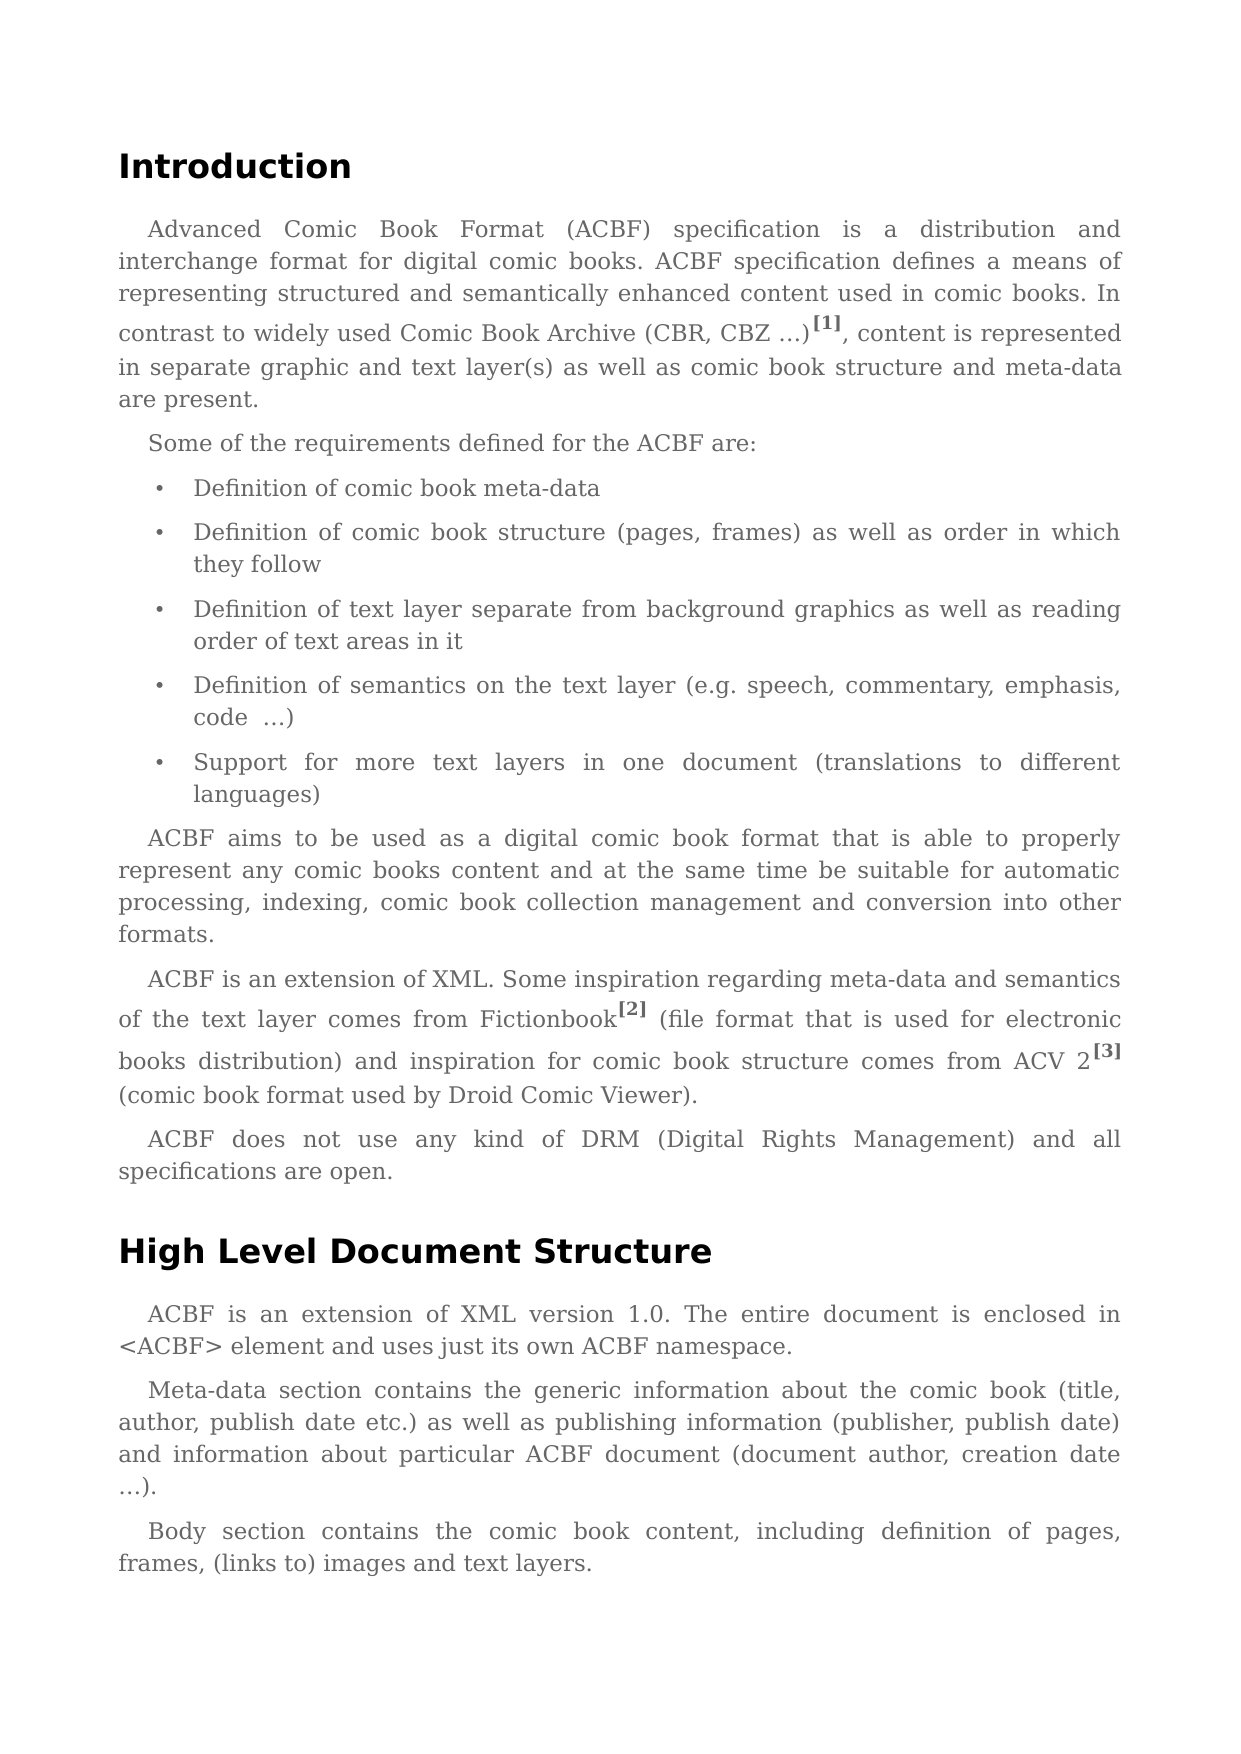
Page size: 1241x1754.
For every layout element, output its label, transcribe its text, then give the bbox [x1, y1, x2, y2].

list Definition of comic book meta-data [156, 475, 1122, 502]
subtitle High Level Document Structure [118, 1232, 1122, 1271]
text ACBF does not use any kind of DRM (Digital Rights Management) and all specifications are open. [118, 1126, 1122, 1185]
text ACBF is an extension of XML. Some inspiration regarding meta-data and semantics of the text layer comes from Fictionbook[2] (file format that is used for electronic books distribution) and inspiration for comic book structure comes from ACV 2[3] (comic book format used by Droid Comic Viewer). [118, 966, 1122, 1109]
list Definition of text layer separate from background graphics as well as reading order of text areas in it [156, 596, 1122, 655]
list Definition of comic book structure (pages, frames) as well as order in which they follow [156, 519, 1122, 578]
subtitle Introduction [118, 148, 1122, 187]
text ACBF aims to be used as a digital comic book format that is able to properly represent any comic books content and at the same time be suitable for automatic processing, indexing, comic book collection management and conversion into other formats. [118, 825, 1122, 948]
text Body section contains the comic book content, including definition of pages, frames, (links to) images and text layers. [118, 1518, 1122, 1576]
text Some of the requirements defined for the ACBF are: [118, 431, 1122, 457]
text ACBF is an extension of XML version 1.0. The entire document is enclosed in <ACBF> element and uses just its own ACBF namespace. [118, 1301, 1122, 1359]
text Advanced Comic Book Format (ACBF) specification is a distribution and interchange format for digital comic books. ACBF specification defines a means of representing structured and semantically enhanced content used in comic books. In contrast to widely used Comic Book Archive (CBR, CBZ …)[1], content is represented in separate graphic and text layer(s) as well as comic book structure and meta-data are present. [118, 216, 1122, 413]
list Definition of semantics on the text layer (e.g. speech, commentary, emphasis, code …) [156, 672, 1122, 731]
list Support for more text layers in one document (translations to different languages) [156, 749, 1122, 808]
text Meta-data section contains the generic information about the comic book (title, author, publish date etc.) as well as publishing information (publisher, publish date) and information about particular ACBF document (document author, creation date …). [118, 1377, 1122, 1500]
